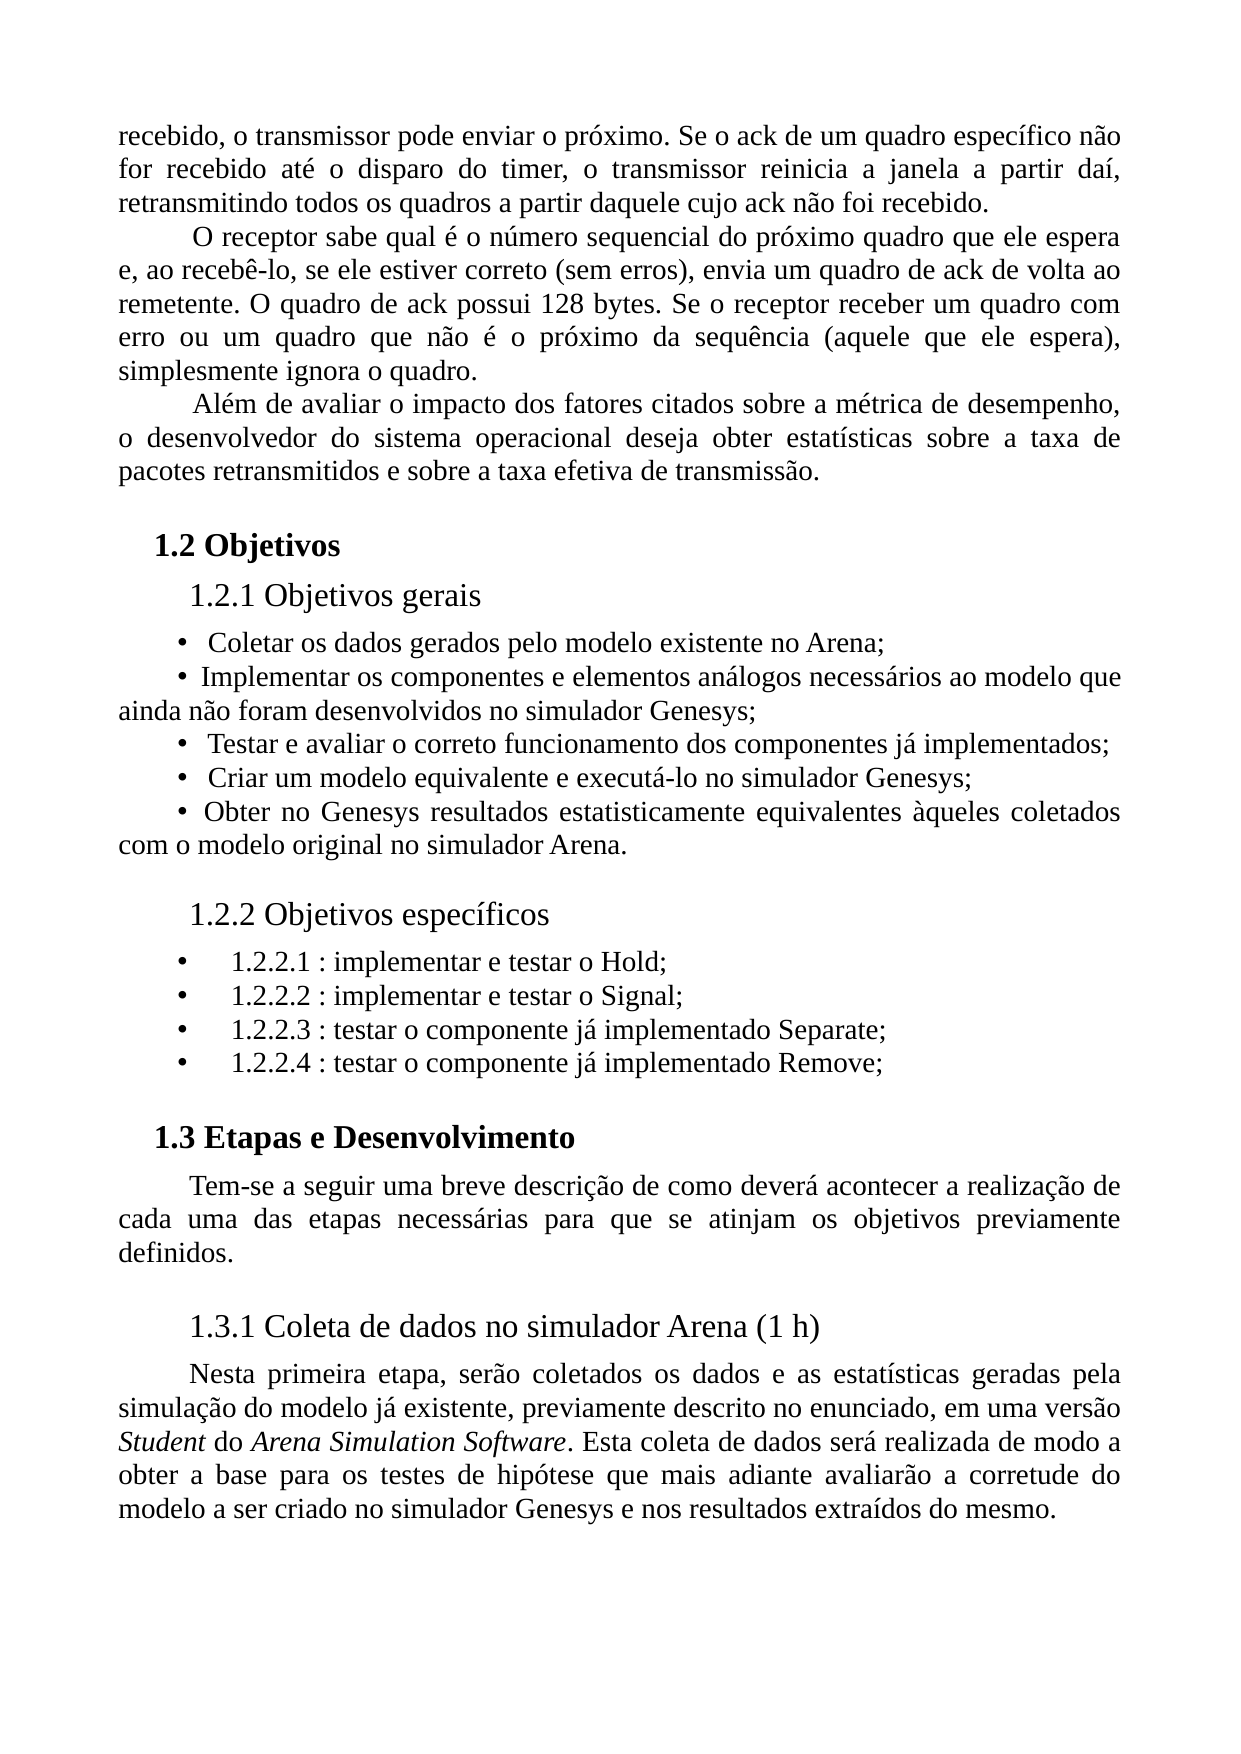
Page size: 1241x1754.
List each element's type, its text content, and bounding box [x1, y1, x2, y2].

text 1.3 Etapas e Desenvolvimento [153, 1117, 1122, 1156]
list Implementar os componentes e elementos análogos necessários ao modelo que ainda não foram desenvolvidos no simulador Genesys; [118, 659, 1122, 726]
list 1.2.2.3 : testar o componente já implementado Separate; [118, 1012, 1122, 1046]
list Testar e avaliar o correto funcionamento dos componentes já implementados; [118, 726, 1122, 760]
text 1.2.2 Objetivos específicos [189, 894, 1122, 933]
list 1.2.2.2 : implementar e testar o Signal; [118, 978, 1122, 1012]
text 1.2 Objetivos [153, 525, 1122, 564]
text 1.3.1 Coleta de dados no simulador Arena (1 h) [189, 1307, 1122, 1345]
text Nesta primeira etapa, serão coletados os dados e as estatísticas geradas pela simulação do modelo já existente, previamente descrito no enunciado, em uma versão Student do Arena Simulation Software. Esta coleta de dados será realizada de modo a obter a base para os testes de hipótese que mais adiante avaliarão a corretude do modelo a ser criado no simulador Genesys e nos resultados extraídos do mesmo. [118, 1357, 1122, 1524]
text Além de avaliar o impacto dos fatores citados sobre a métrica de desempenho, o desenvolvedor do sistema operacional deseja obter estatísticas sobre a taxa de pacotes retransmitidos e sobre a taxa efetiva de transmissão. [118, 386, 1122, 487]
list Criar um modelo equivalente e executá-lo no simulador Genesys; [118, 760, 1122, 794]
text recebido, o transmissor pode enviar o próximo. Se o ack de um quadro específico não for recebido até o disparo do timer, o transmissor reinicia a janela a partir daí, retransmitindo todos os quadros a partir daquele cujo ack não foi recebido. [118, 118, 1122, 219]
text Tem-se a seguir uma breve descrição de como deverá acontecer a realização de cada uma das etapas necessárias para que se atinjam os objetivos previamente definidos. [118, 1168, 1122, 1268]
list 1.2.2.1 : implementar e testar o Hold; [118, 944, 1122, 978]
list 1.2.2.4 : testar o componente já implementado Remove; [118, 1046, 1122, 1079]
text O receptor sabe qual é o número sequencial do próximo quadro que ele espera e, ao recebê-lo, se ele estiver correto (sem erros), envia um quadro de ack de volta ao remetente. O quadro de ack possui 128 bytes. Se o receptor receber um quadro com erro ou um quadro que não é o próximo da sequência (aquele que ele espera), simplesmente ignora o quadro. [118, 219, 1122, 386]
subtitle 1.2.1 Objetivos gerais [189, 576, 1122, 614]
list Obter no Genesys resultados estatisticamente equivalentes àqueles coletados com o modelo original no simulador Arena. [118, 794, 1122, 861]
list Coletar os dados gerados pelo modelo existente no Arena; [118, 626, 1122, 659]
